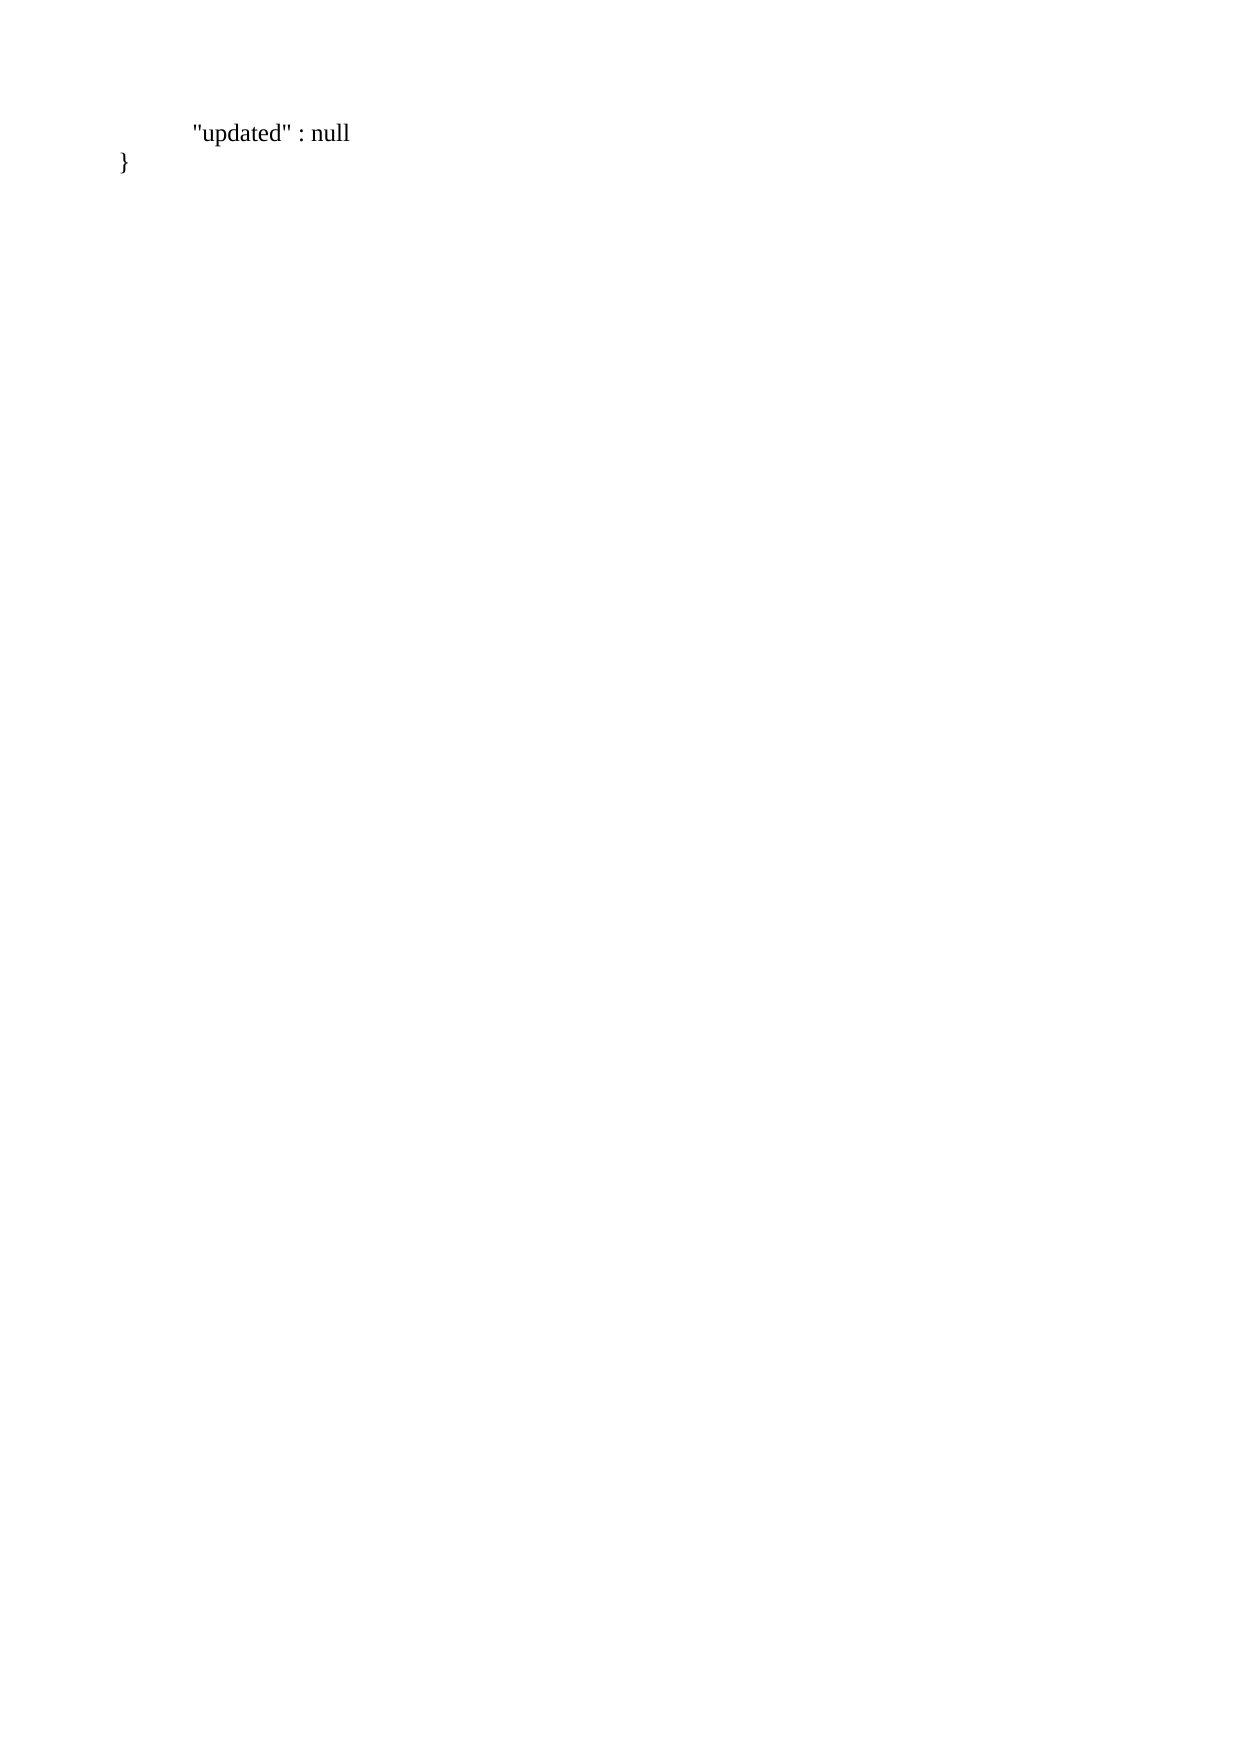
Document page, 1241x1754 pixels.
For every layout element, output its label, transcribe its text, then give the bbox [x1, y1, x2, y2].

text "updated" : null [118, 118, 1122, 147]
text } [118, 147, 1122, 176]
